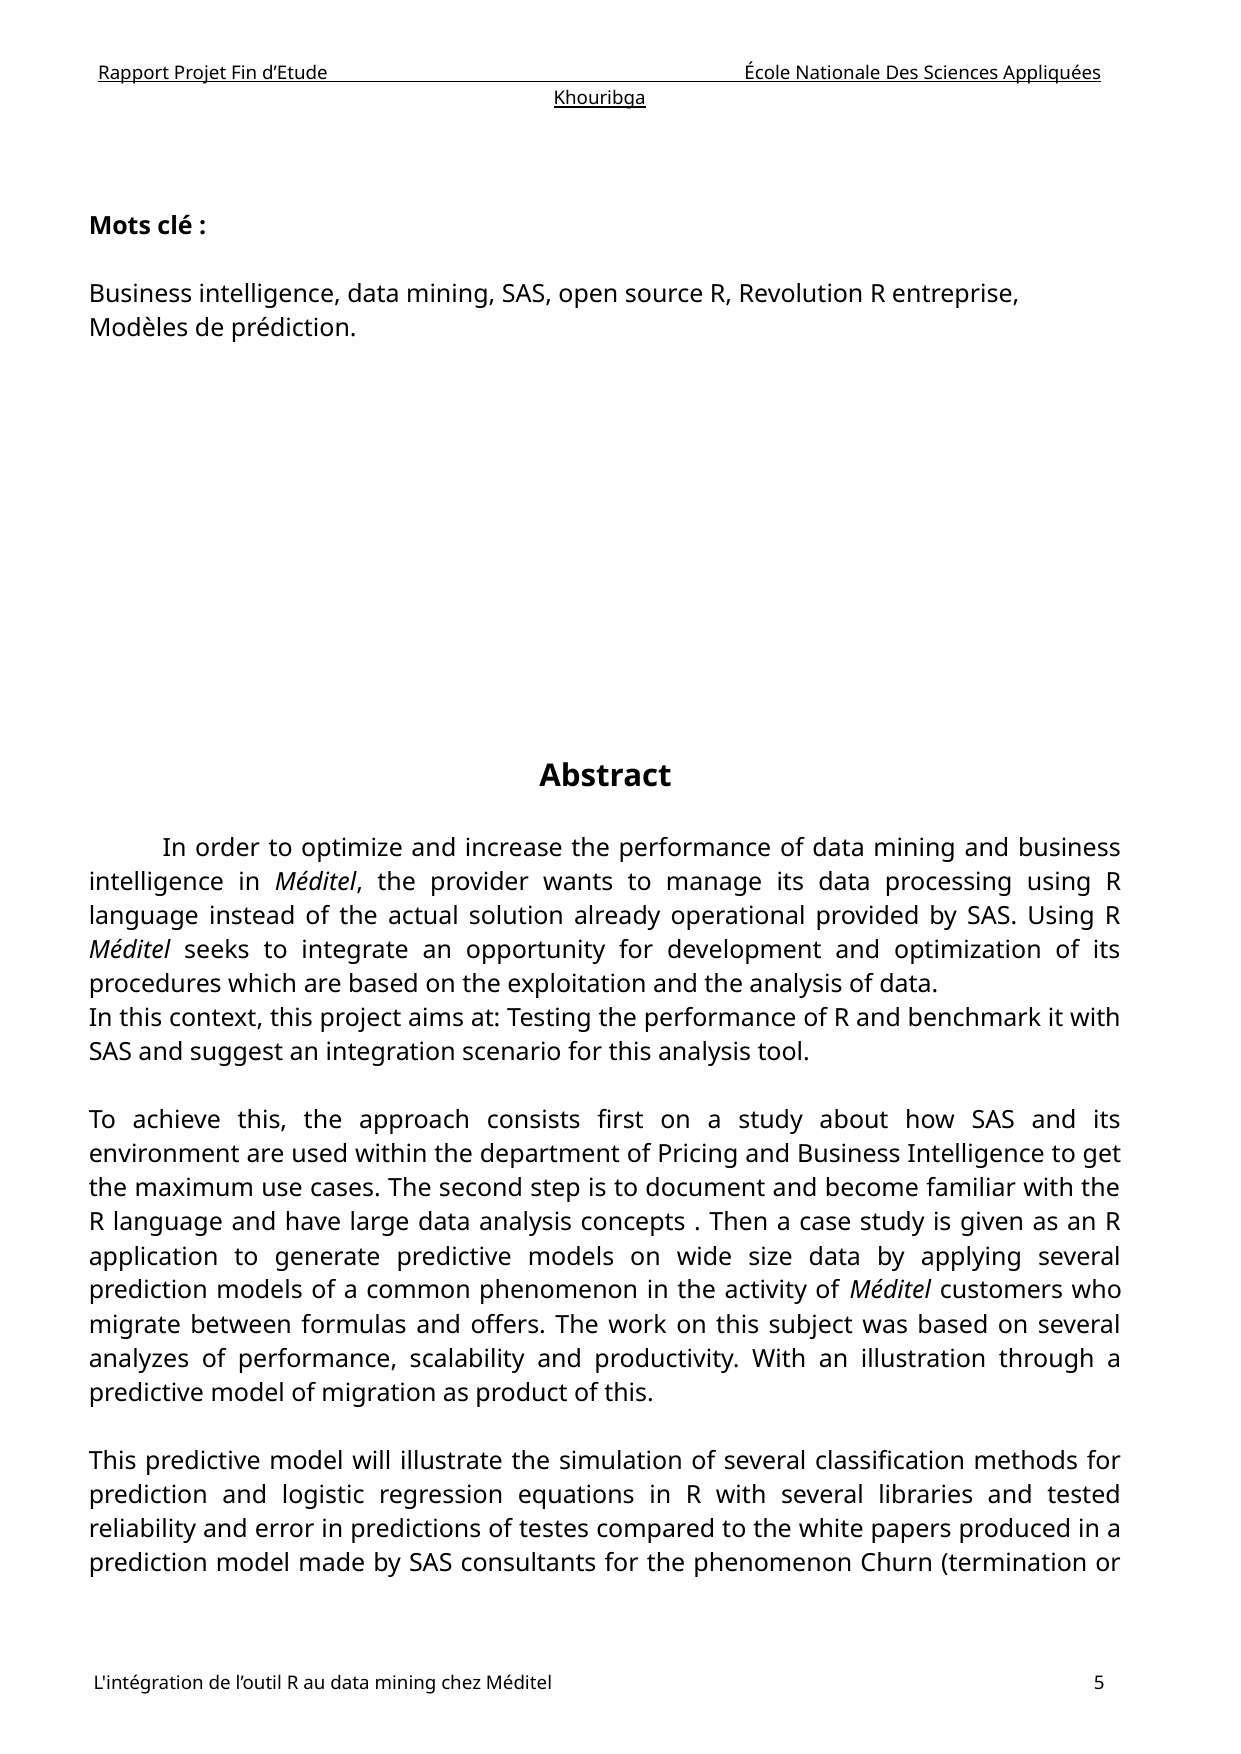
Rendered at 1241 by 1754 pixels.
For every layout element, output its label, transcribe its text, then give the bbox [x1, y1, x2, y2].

text To achieve this, the approach consists first on a study about how SAS and its environment are used within the department of Pricing and Business Intelligence to get the maximum use cases. The second step is to document and become familiar with the R language and have large data analysis concepts . Then a case study is given as an R application to generate predictive models on wide size data by applying several prediction models of a common phenomenon in the activity of Méditel customers who migrate between formulas and offers. The work on this subject was based on several analyzes of performance, scalability and productivity. With an illustration through a predictive model of migration as product of this. [88, 1102, 1122, 1408]
text In this context, this project aims at: Testing the performance of R and benchmark it with SAS and suggest an integration scenario for this analysis tool. [88, 1000, 1122, 1068]
text Abstract [88, 753, 1122, 795]
text This predictive model will illustrate the simulation of several classification methods for prediction and logistic regression equations in R with several libraries and tested reliability and error in predictions of testes compared to the white papers produced in a prediction model made by SAS consultants for the phenomenon Churn (termination or [88, 1442, 1122, 1579]
text Mots clé : [88, 139, 1122, 242]
text In order to optimize and increase the performance of data mining and business intelligence in Méditel, the provider wants to manage its data processing using R language instead of the actual solution already operational provided by SAS. Using R Méditel seeks to integrate an opportunity for development and optimization of its procedures which are based on the exploitation and the analysis of data. [88, 829, 1122, 1000]
text Business intelligence, data mining, SAS, open source R, Revolution R entreprise, Modèles de prédiction. [88, 276, 1122, 344]
